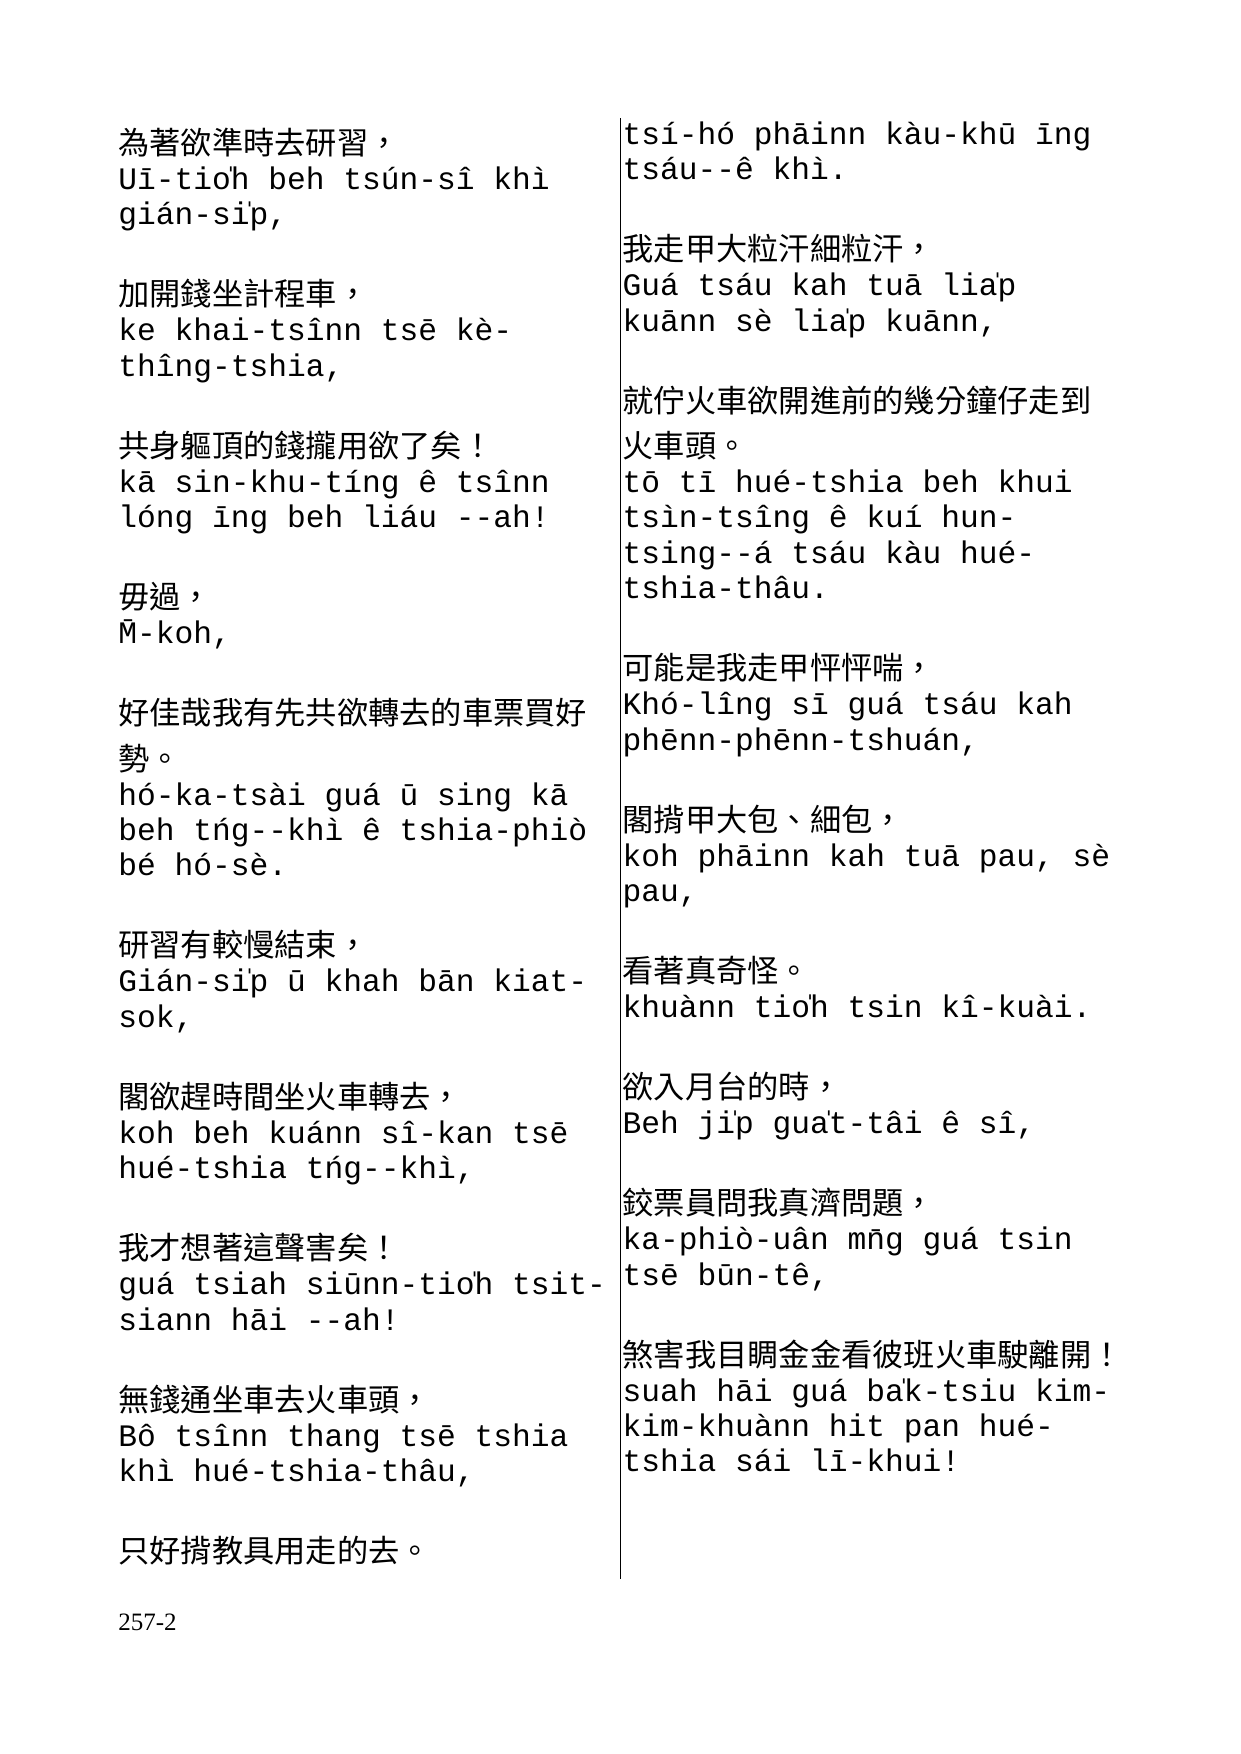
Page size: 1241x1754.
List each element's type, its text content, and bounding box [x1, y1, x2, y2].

text 閣揹甲大包、細包， [622, 795, 1122, 840]
text 就佇火車欲開進前的幾分鐘仔走到火車頭。 [622, 376, 1122, 466]
text Uī-tio̍h beh tsún-sî khì gián-si̍p, [118, 163, 618, 234]
text suah hāi guá ba̍k-tsiu kim-kim-khuànn hit pan hué-tshia sái lī-khui! [622, 1375, 1122, 1481]
text 只好揹教具用走的去。 [118, 1526, 618, 1572]
text 無錢通坐車去火車頭， [118, 1375, 618, 1420]
text 我走甲大粒汗細粒汗， [622, 224, 1122, 269]
text khuànn tio̍h tsin kî-kuài. [622, 991, 1122, 1027]
text Gián-si̍p ū khah bān kiat-sok, [118, 966, 618, 1037]
text 煞害我目睭金金看彼班火車駛離開！ [622, 1330, 1122, 1375]
text guá tsiah siūnn-tio̍h tsit-siann hāi --ah! [118, 1269, 618, 1339]
text 研習有較慢結束， [118, 921, 618, 966]
text 我才想著這聲害矣！ [118, 1223, 618, 1269]
text 加開錢坐計程車， [118, 269, 618, 315]
text 共身軀頂的錢攏用欲了矣！ [118, 421, 618, 466]
text ka-phiò-uân mn̄g guá tsin tsē būn-tê, [622, 1223, 1122, 1294]
text koh phāinn kah tuā pau, sè pau, [622, 840, 1122, 911]
text ke khai-tsînn tsē kè-thîng-tshia, [118, 315, 618, 386]
text Beh ji̍p gua̍t-tâi ê sî, [622, 1107, 1122, 1143]
text tsí-hó phāinn kàu-khū īng tsáu--ê khì. [622, 118, 1122, 189]
text M̄-koh, [118, 618, 618, 653]
text Guá tsáu kah tuā lia̍p kuānn sè lia̍p kuānn, [622, 269, 1122, 340]
text 好佳哉我有先共欲轉去的車票買好勢。 [118, 688, 618, 779]
text hó-ka-tsài guá ū sing kā beh tńg--khì ê tshia-phiò bé hó-sè. [118, 779, 618, 885]
text 為著欲準時去研習， [118, 118, 618, 163]
text koh beh kuánn sî-kan tsē hué-tshia tńg--khì, [118, 1117, 618, 1188]
text 可能是我走甲怦怦喘， [622, 643, 1122, 688]
text 鉸票員問我真濟問題， [622, 1178, 1122, 1223]
text 看著真奇怪。 [622, 946, 1122, 991]
text 毋過， [118, 572, 618, 618]
text Khó-lîng sī guá tsáu kah phēnn-phēnn-tshuán, [622, 688, 1122, 759]
text 閣欲趕時間坐火車轉去， [118, 1072, 618, 1117]
text Bô tsînn thang tsē tshia khì hué-tshia-thâu, [118, 1420, 618, 1491]
text 欲入月台的時， [622, 1062, 1122, 1107]
text tō tī hué-tshia beh khui tsìn-tsîng ê kuí hun-tsing--á tsáu kàu hué-tshia-thâu. [622, 466, 1122, 608]
text kā sin-khu-tíng ê tsînn lóng īng beh liáu --ah! [118, 466, 618, 537]
